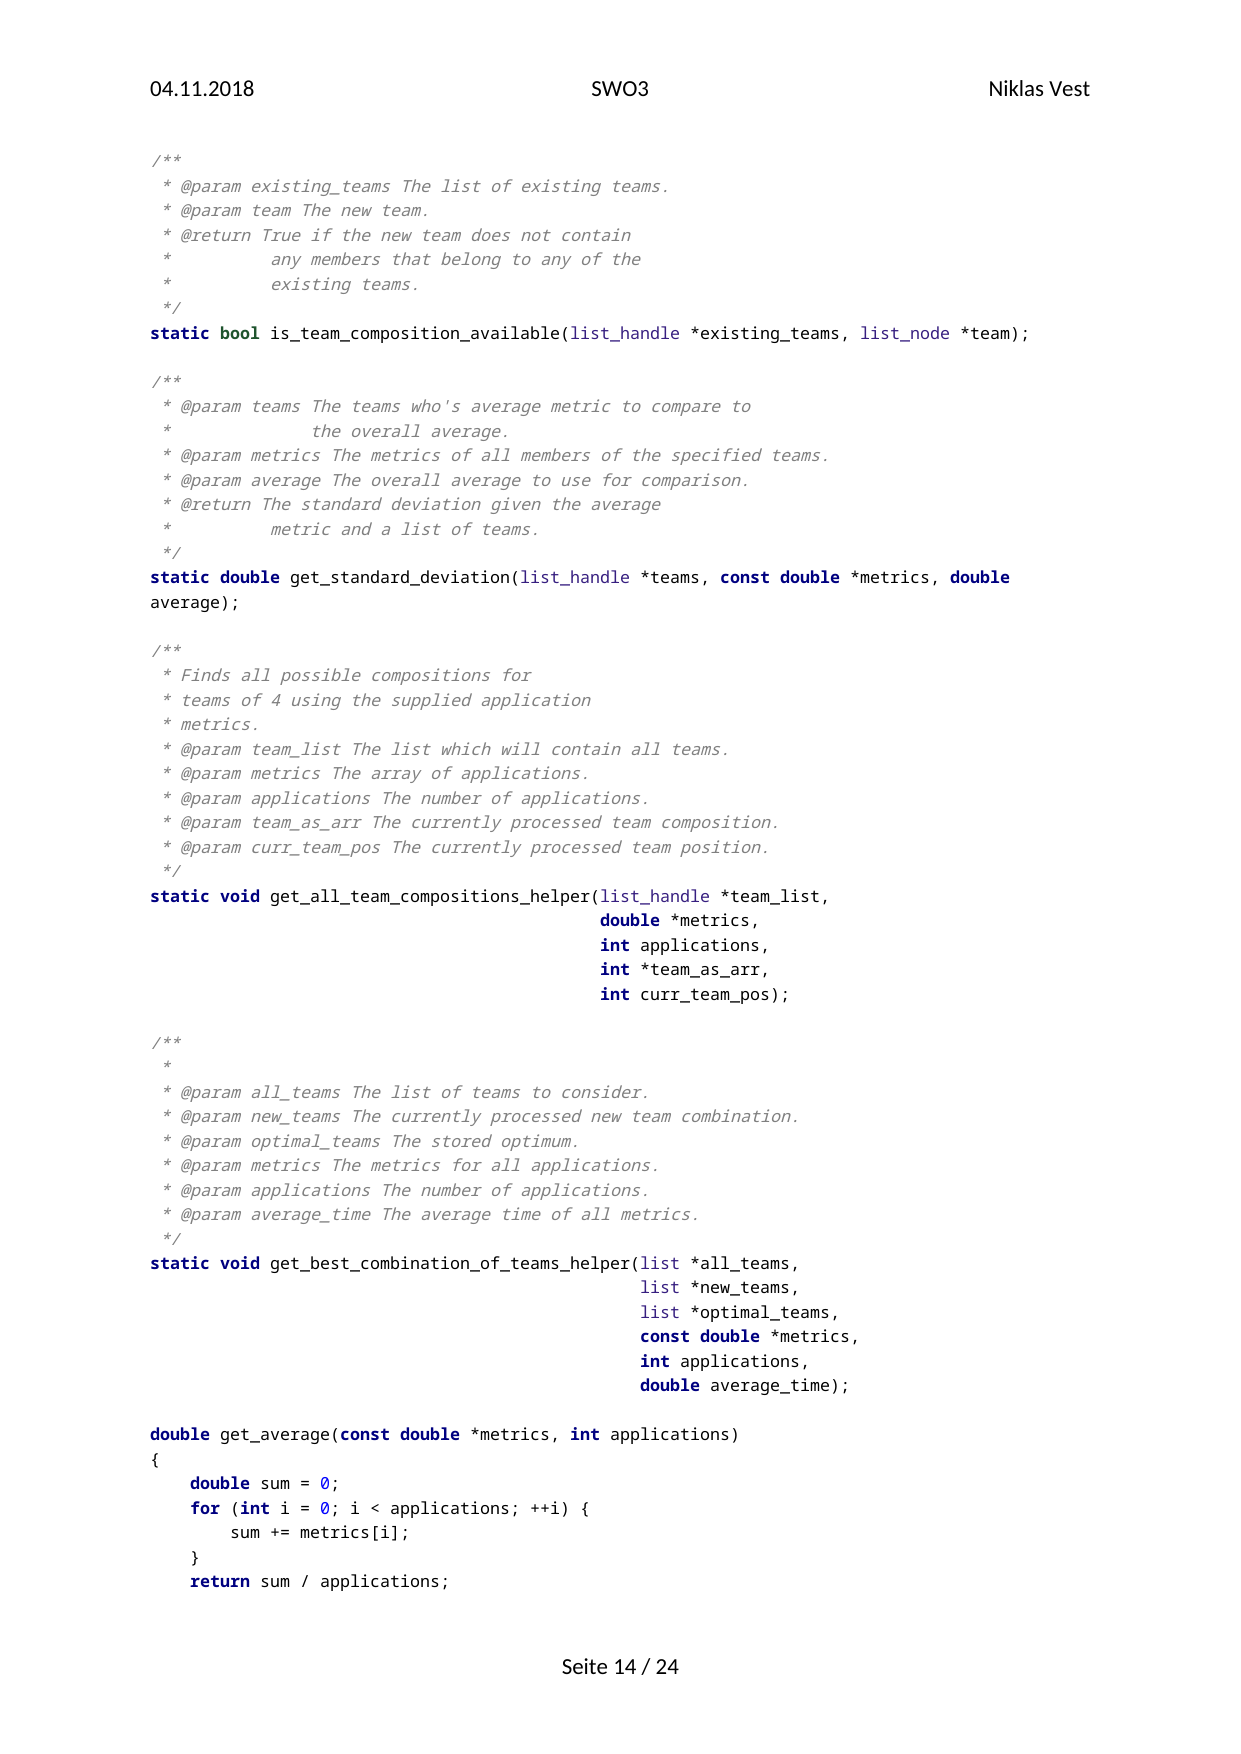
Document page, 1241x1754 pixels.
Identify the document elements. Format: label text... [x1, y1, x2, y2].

text for (int i = 0; i < applications; ++i) { [150, 1496, 1090, 1519]
text * @param curr_team_pos The currently processed team position. [150, 835, 1090, 858]
text const double *metrics, [150, 1325, 1090, 1348]
text { [150, 1447, 1090, 1470]
text */ [150, 1227, 1090, 1250]
text double get_average(const double *metrics, int applications) [150, 1423, 1090, 1446]
text double *metrics, [150, 909, 1090, 932]
text * [150, 1056, 1090, 1078]
text * @param teams The teams who's average metric to compare to [150, 395, 1090, 417]
text * @param metrics The metrics for all applications. [150, 1154, 1090, 1176]
text * @param optimal_teams The stored optimum. [150, 1129, 1090, 1152]
text * @param team_list The list which will contain all teams. [150, 737, 1090, 760]
text double average_time); [150, 1374, 1090, 1397]
text double sum = 0; [150, 1472, 1090, 1494]
text list *optimal_teams, [150, 1301, 1090, 1323]
text sum += metrics[i]; [150, 1521, 1090, 1543]
text * @param team_as_arr The currently processed team composition. [150, 811, 1090, 834]
text * teams of 4 using the supplied application [150, 688, 1090, 711]
text * @return True if the new team does not contain [150, 223, 1090, 246]
text * @param applications The number of applications. [150, 786, 1090, 809]
text int applications, [150, 933, 1090, 956]
text * Finds all possible compositions for [150, 664, 1090, 687]
text * @param new_teams The currently processed new team combination. [150, 1105, 1090, 1127]
text list *new_teams, [150, 1276, 1090, 1299]
text /** [150, 150, 1090, 173]
text * @param all_teams The list of teams to consider. [150, 1080, 1090, 1103]
text static bool is_team_composition_available(list_handle *existing_teams, list_node *team); [150, 321, 1090, 344]
text * @param average_time The average time of all metrics. [150, 1203, 1090, 1225]
text */ [150, 542, 1090, 564]
text int *team_as_arr, [150, 958, 1090, 981]
text /** [150, 370, 1090, 393]
text * metrics. [150, 713, 1090, 736]
text * any members that belong to any of the [150, 248, 1090, 271]
text return sum / applications; [150, 1570, 1090, 1592]
text */ [150, 860, 1090, 883]
text * @return The standard deviation given the average [150, 493, 1090, 515]
text static void get_all_team_compositions_helper(list_handle *team_list, [150, 884, 1090, 907]
text * @param metrics The metrics of all members of the specified teams. [150, 444, 1090, 466]
text /** [150, 1031, 1090, 1054]
text static void get_best_combination_of_teams_helper(list *all_teams, [150, 1252, 1090, 1274]
text * metric and a list of teams. [150, 517, 1090, 540]
text * @param team The new team. [150, 199, 1090, 222]
text * @param existing_teams The list of existing teams. [150, 174, 1090, 197]
text */ [150, 297, 1090, 319]
text /** [150, 639, 1090, 662]
text * existing teams. [150, 272, 1090, 295]
text } [150, 1545, 1090, 1568]
text * @param average The overall average to use for comparison. [150, 468, 1090, 491]
text * @param metrics The array of applications. [150, 762, 1090, 785]
text int curr_team_pos); [150, 982, 1090, 1005]
text * the overall average. [150, 419, 1090, 442]
text int applications, [150, 1349, 1090, 1372]
text static double get_standard_deviation(list_handle *teams, const double *metrics, double average); [150, 566, 1090, 613]
text * @param applications The number of applications. [150, 1178, 1090, 1201]
